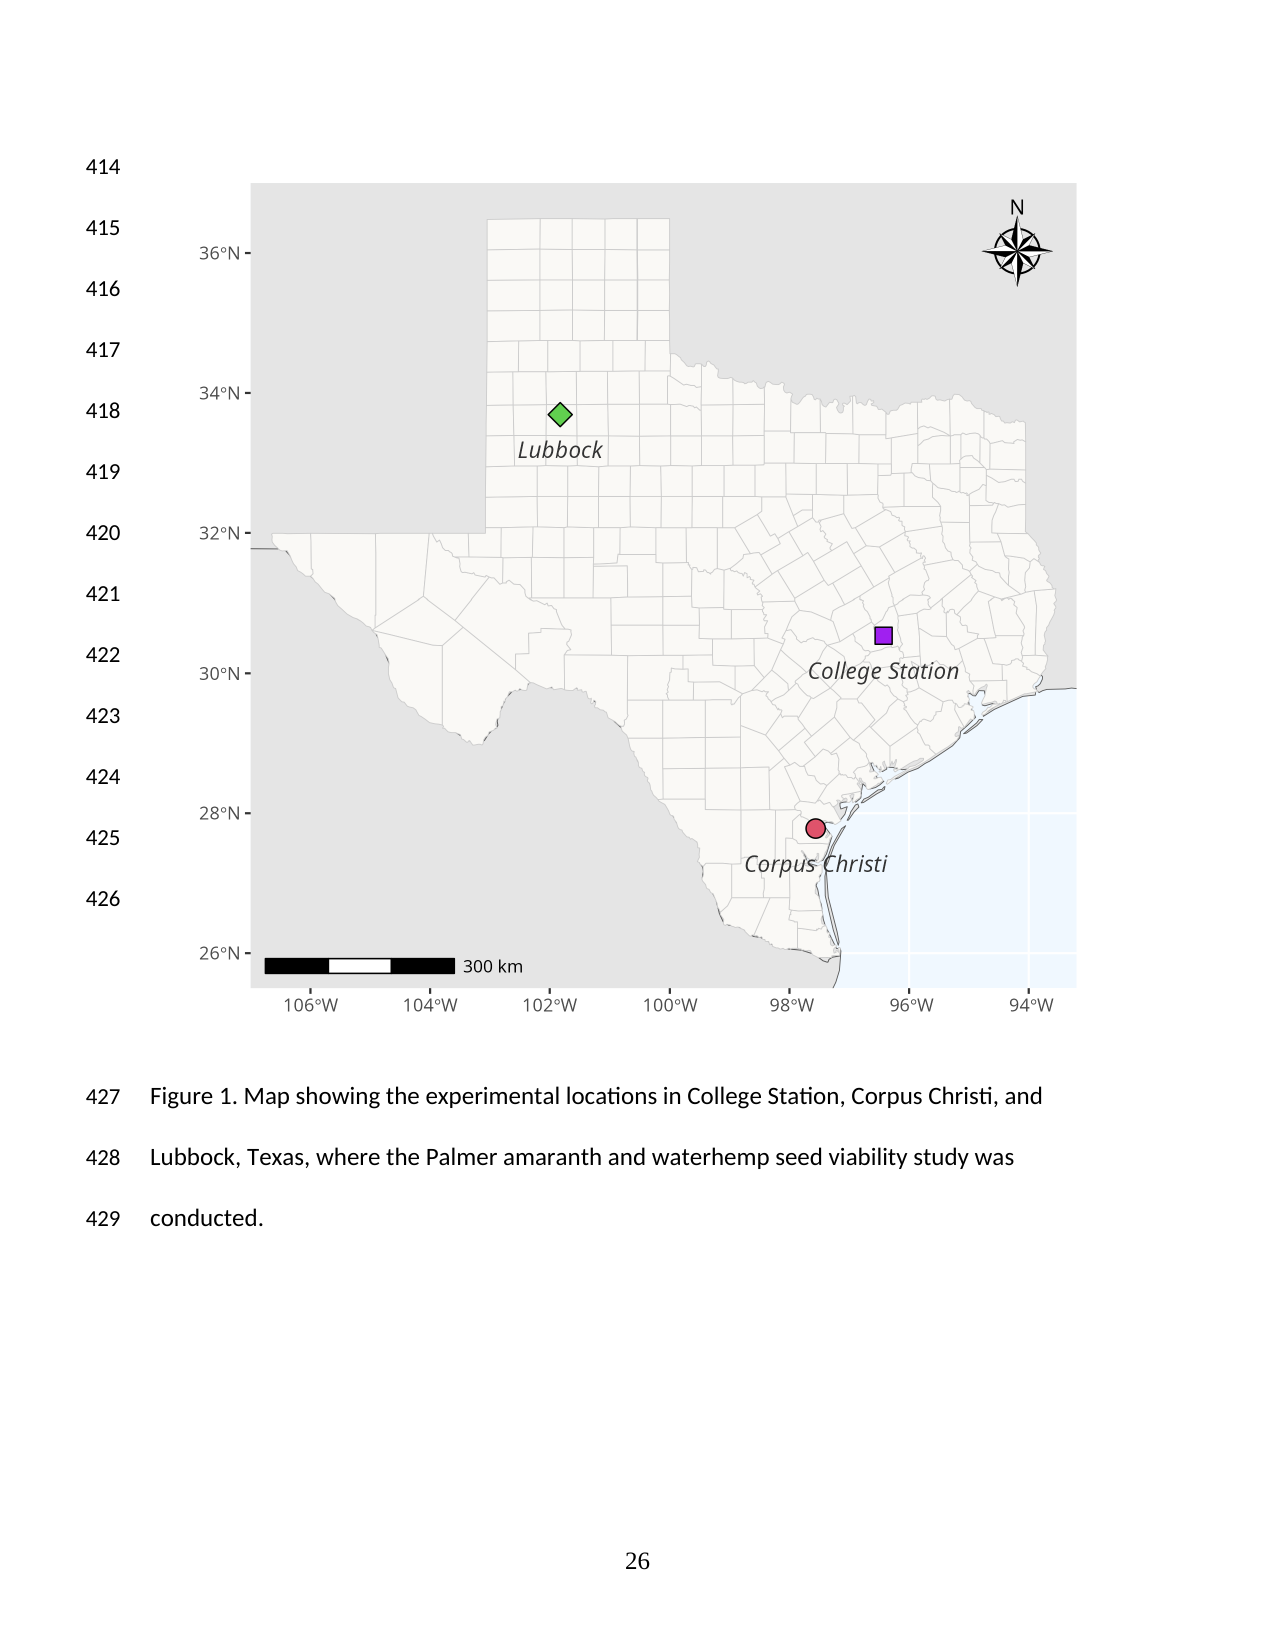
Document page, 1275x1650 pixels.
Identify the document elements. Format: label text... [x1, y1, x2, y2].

text Figure 1. Map showing the experimental locations in College Station, Corpus Christi, and Lubbock, Texas, where the Palmer amaranth and waterhemp seed viability study was conducted. [150, 943, 1125, 1233]
picture [187, 150, 1088, 1050]
